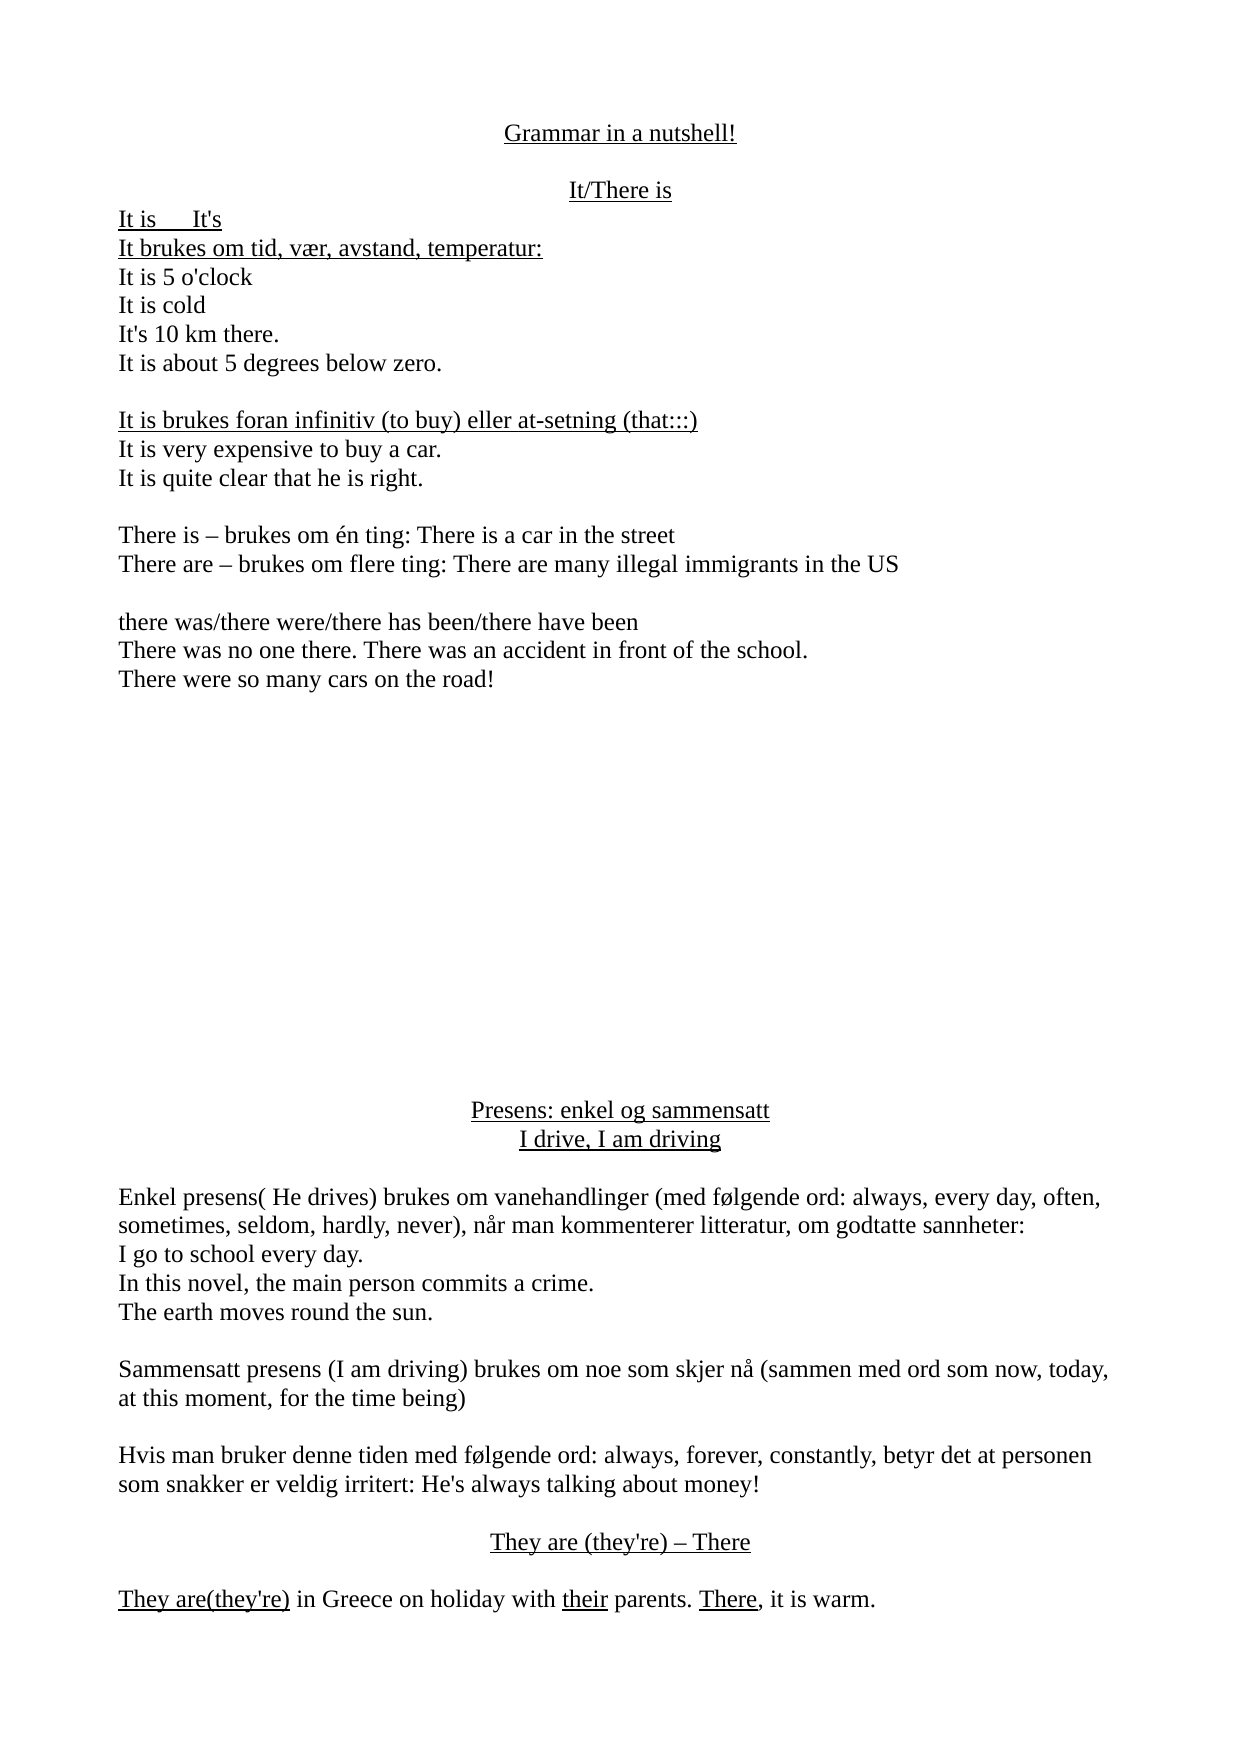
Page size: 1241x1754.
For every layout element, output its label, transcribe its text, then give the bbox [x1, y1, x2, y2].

text There is – brukes om én ting: There is a car in the street [118, 521, 1122, 549]
text It is 5 o'clock [118, 262, 1122, 291]
text Presens: enkel og sammensatt [118, 1096, 1122, 1124]
text Enkel presens( He drives) brukes om vanehandlinger (med følgende ord: always, every day, often, sometimes, seldom, hardly, never), når man kommenterer litteratur, om godtatte sannheter: [118, 1182, 1122, 1239]
text there was/there were/there has been/there have been [118, 607, 1122, 636]
text Sammensatt presens (I am driving) brukes om noe som skjer nå (sammen med ord som now, today, at this moment, for the time being) [118, 1354, 1122, 1412]
text There are – brukes om flere ting: There are many illegal immigrants in the US [118, 549, 1122, 578]
text It is It's [118, 204, 1122, 233]
text They are(they're) in Greece on holiday with their parents. There, it is warm. [118, 1584, 1122, 1613]
text It is very expensive to buy a car. [118, 434, 1122, 463]
text I go to school every day. [118, 1239, 1122, 1268]
text They are (they're) – There [118, 1527, 1122, 1556]
text It is cold [118, 291, 1122, 319]
text In this novel, the main person commits a crime. [118, 1268, 1122, 1297]
text Hvis man bruker denne tiden med følgende ord: always, forever, constantly, betyr det at personen som snakker er veldig irritert: He's always talking about money! [118, 1441, 1122, 1498]
text There was no one there. There was an accident in front of the school. [118, 636, 1122, 664]
text It is about 5 degrees below zero. [118, 348, 1122, 377]
text It is quite clear that he is right. [118, 463, 1122, 492]
text Grammar in a nutshell! [118, 118, 1122, 147]
text It/There is [118, 176, 1122, 204]
text It is brukes foran infinitiv (to buy) eller at-setning (that:::) [118, 406, 1122, 434]
text It brukes om tid, vær, avstand, temperatur: [118, 233, 1122, 262]
text There were so many cars on the road! [118, 664, 1122, 693]
text I drive, I am driving [118, 1124, 1122, 1153]
text The earth moves round the sun. [118, 1297, 1122, 1326]
text It's 10 km there. [118, 319, 1122, 348]
